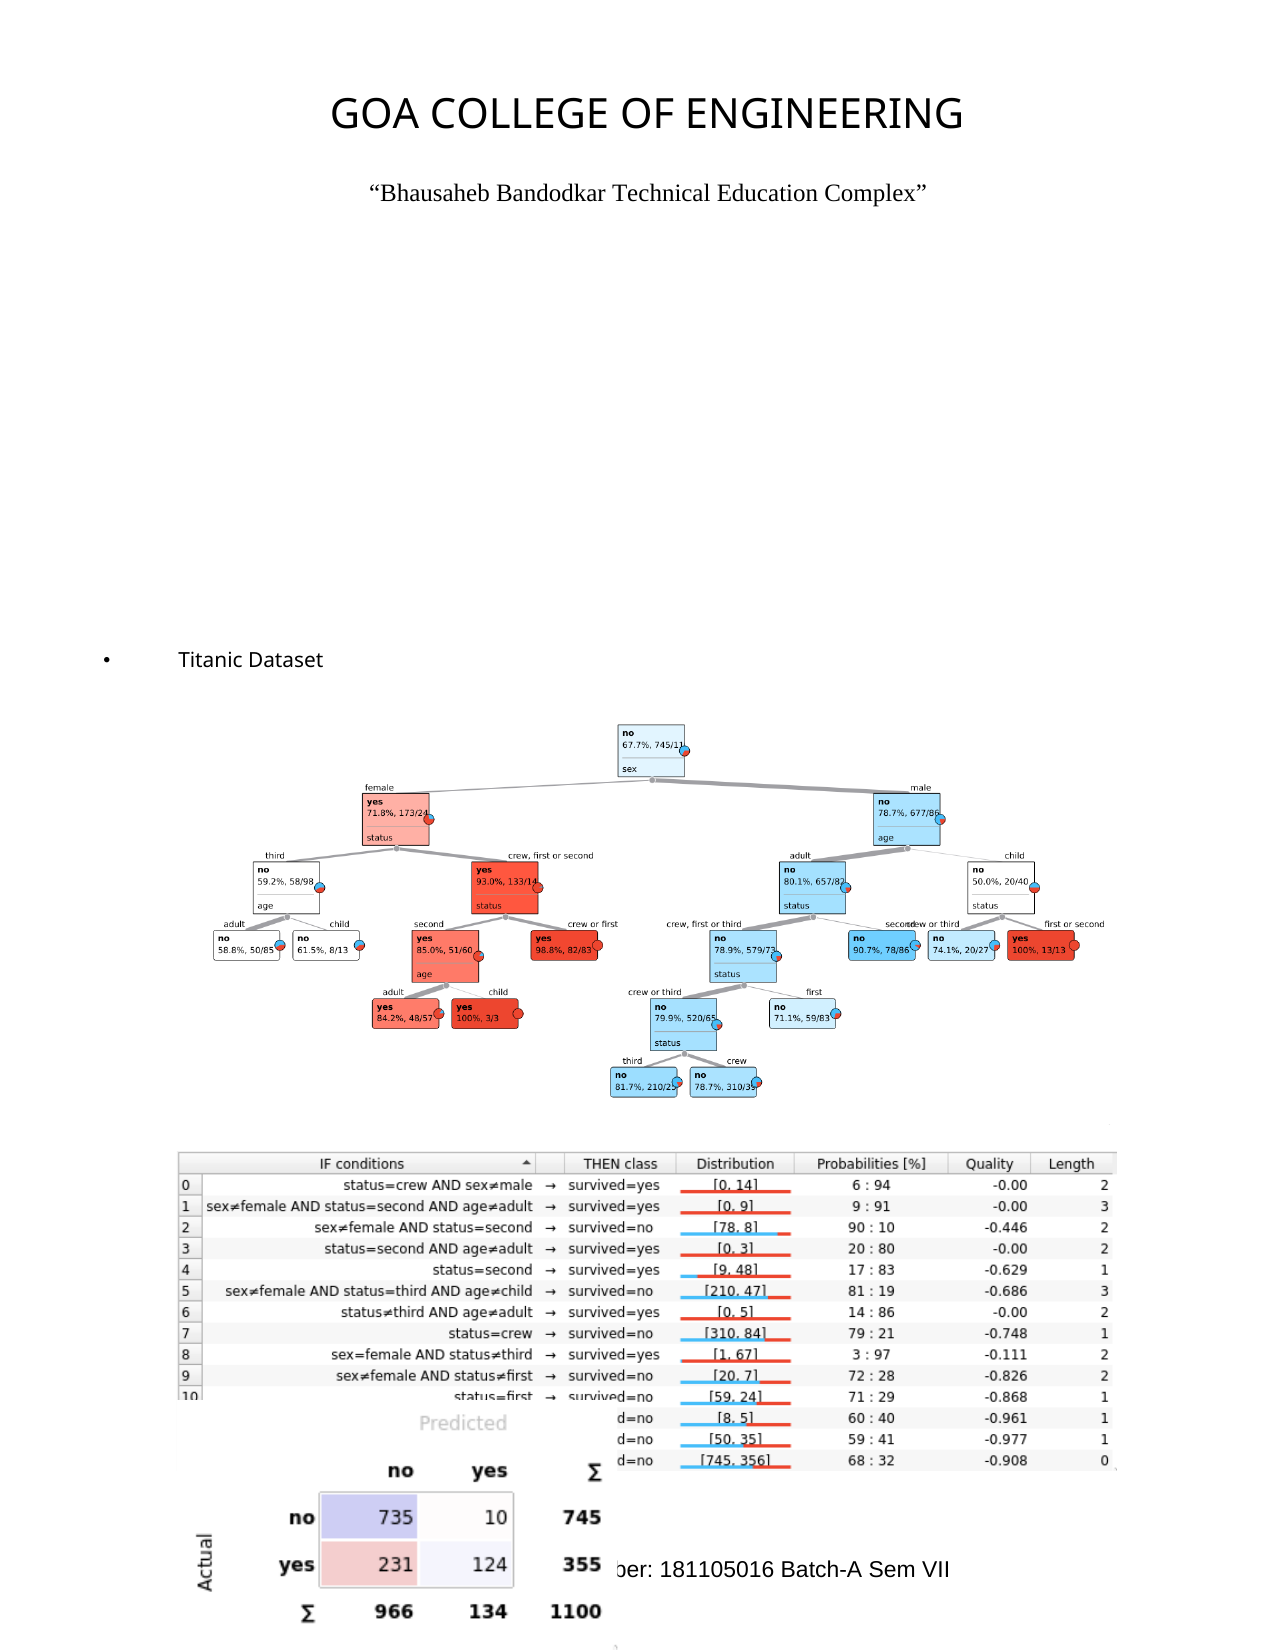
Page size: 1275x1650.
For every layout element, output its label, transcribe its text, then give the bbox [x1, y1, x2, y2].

picture [176, 1151, 1117, 1650]
picture [176, 705, 1117, 1125]
list Titanic Dataset [103, 645, 1191, 674]
